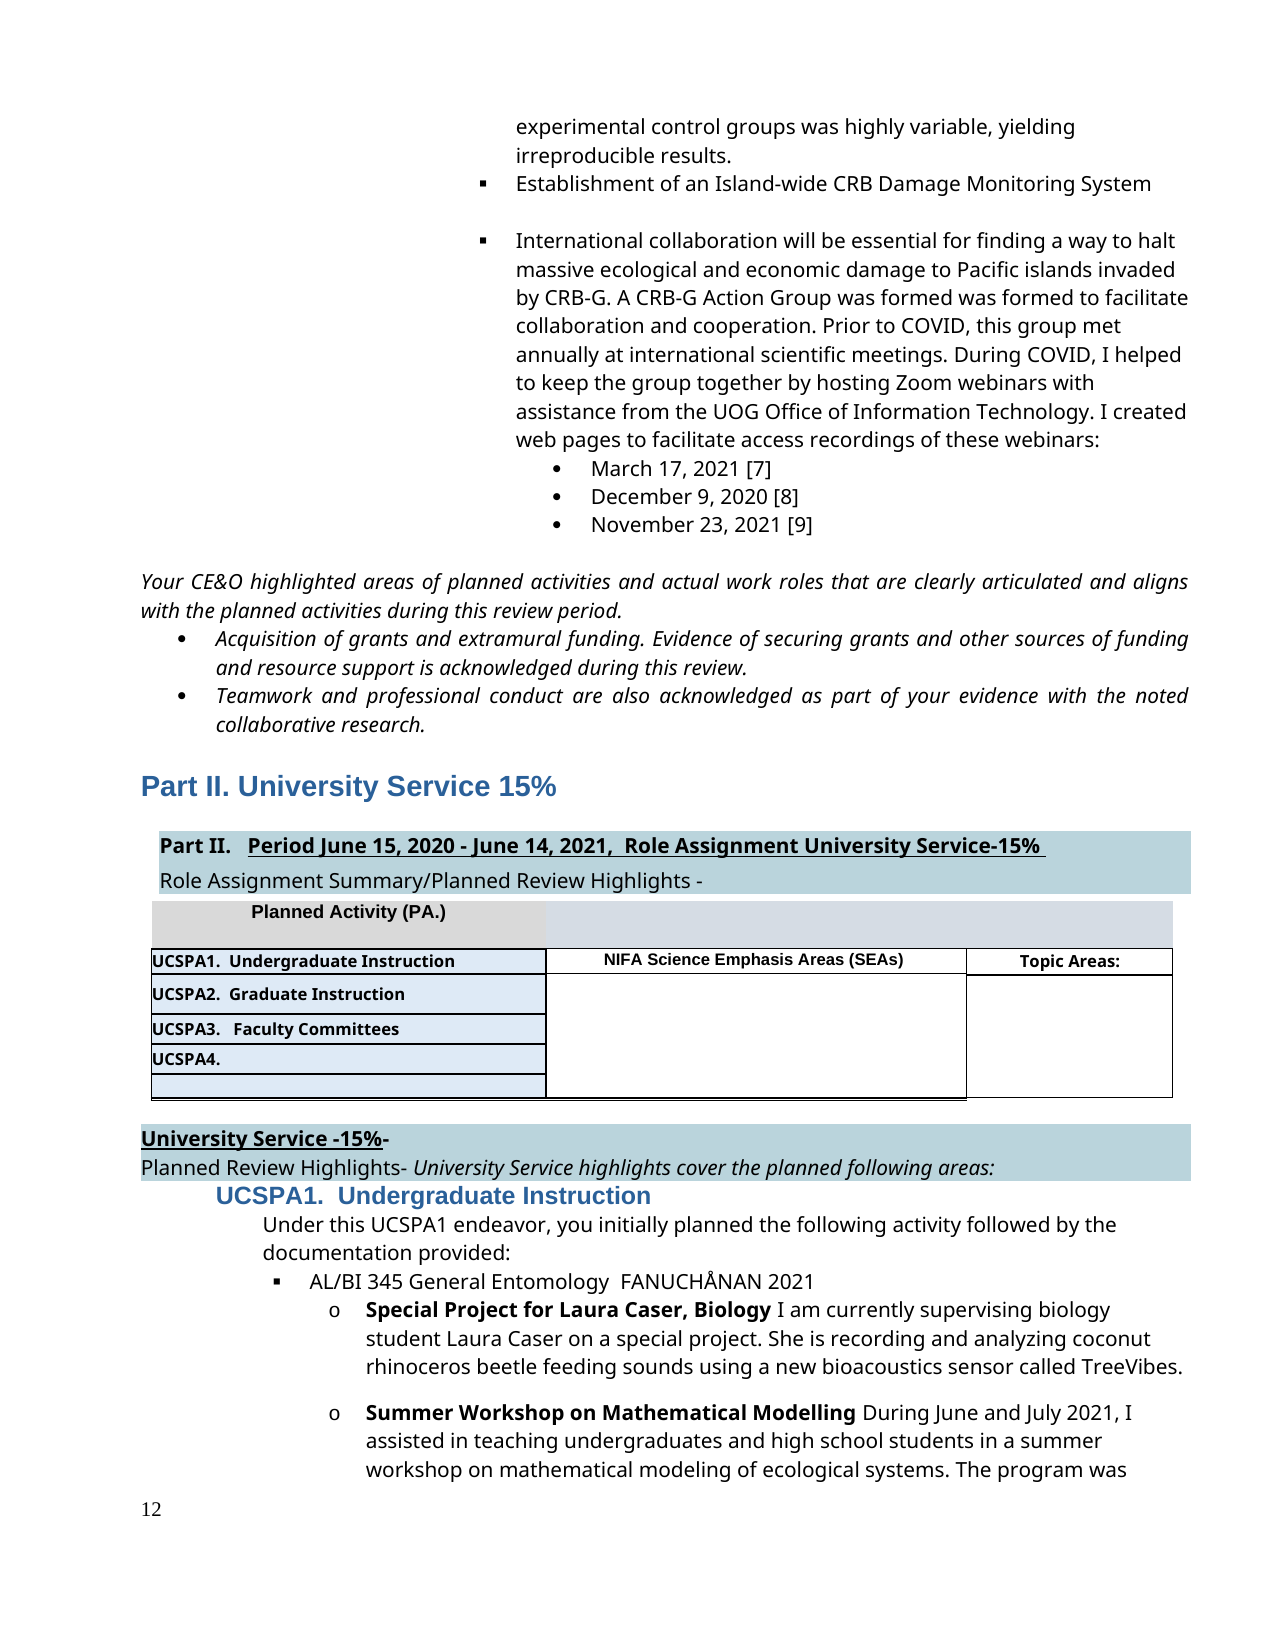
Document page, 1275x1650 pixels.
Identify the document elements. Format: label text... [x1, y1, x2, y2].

list Special Project for Laura Caser, Biology I am currently supervising biology student Laura Caser on a special project. She is recording and analyzing coconut rhinoceros beetle feeding sounds using a new bioacoustics sensor called TreeVibes. [328, 1295, 1191, 1381]
table_header [967, 901, 1173, 948]
table_cell [547, 1043, 966, 1073]
table_cell [152, 1075, 545, 1097]
list March 17, 2021 [7] [553, 454, 1191, 482]
list Acquisition of grants and extramural funding. Evidence of securing grants and other sources of funding and resource support is acknowledged during this review. [178, 624, 1191, 681]
table_cell [547, 974, 966, 1013]
table_header [546, 901, 967, 948]
table_header Planned Activity (PA.) [152, 901, 546, 948]
table_cell [967, 976, 1172, 1097]
text University Service -15%- [141, 1124, 1191, 1153]
list International collaboration will be essential for finding a way to halt massive ecological and economic damage to Pacific islands invaded by CRB-G. A CRB-G Action Group was formed was formed to facilitate collaboration and cooperation. Prior to COVID, this group met annually at international scientific meetings. During COVID, I helped to keep the group together by hosting Zoom webinars with assistance from the UOG Office of Information Technology. I created web pages to facilitate access recordings of these webinars: [478, 226, 1191, 454]
table_cell UCSPA1. Undergraduate Instruction [152, 950, 545, 973]
text Planned Review Highlights- University Service highlights cover the planned following areas: [141, 1153, 1191, 1181]
table_cell UCSPA3. Faculty Committees [152, 1015, 545, 1043]
list December 9, 2020 [8] [553, 482, 1191, 511]
list November 23, 2021 [9] [553, 511, 1191, 539]
table_cell UCSPA2. Graduate Instruction [152, 975, 545, 1013]
table_cell [547, 1013, 966, 1043]
subtitle UCSPA1. Undergraduate Instruction [216, 1181, 1191, 1210]
table_cell UCSPA4. [152, 1045, 545, 1073]
list Teamwork and professional conduct are also acknowledged as part of your evidence with the noted collaborative research. [178, 681, 1191, 738]
list Summer Workshop on Mathematical Modelling During June and July 2021, I assisted in teaching undergraduates and high school students in a summer workshop on mathematical modeling of ecological systems. The program was [328, 1398, 1191, 1483]
table_cell [547, 1073, 966, 1097]
list Establishment of an Island-wide CRB Damage Monitoring System [478, 169, 1191, 198]
list experimental control groups was highly variable, yielding irreproducible results. [478, 112, 1191, 169]
text Part II. Period June 15, 2020 - June 14, 2021, Role Assignment University Service-15% [159, 831, 1191, 860]
text Role Assignment Summary/Planned Review Highlights - [159, 866, 1191, 894]
subtitle Part II. University Service 15% [141, 769, 1228, 803]
list AL/BI 345 General Entomology FANUCHÅNAN 2021 [272, 1267, 1191, 1295]
text Under this UCSPA1 endeavor, you initially planned the following activity followed by the documentation provided: [262, 1210, 1191, 1267]
text Your CE&O highlighted areas of planned activities and actual work roles that are clearly articulated and aligns with the planned activities during this review period. [141, 567, 1191, 624]
table_cell Topic Areas: [967, 949, 1172, 974]
table_cell NIFA Science Emphasis Areas (SEAs)) [547, 949, 966, 973]
